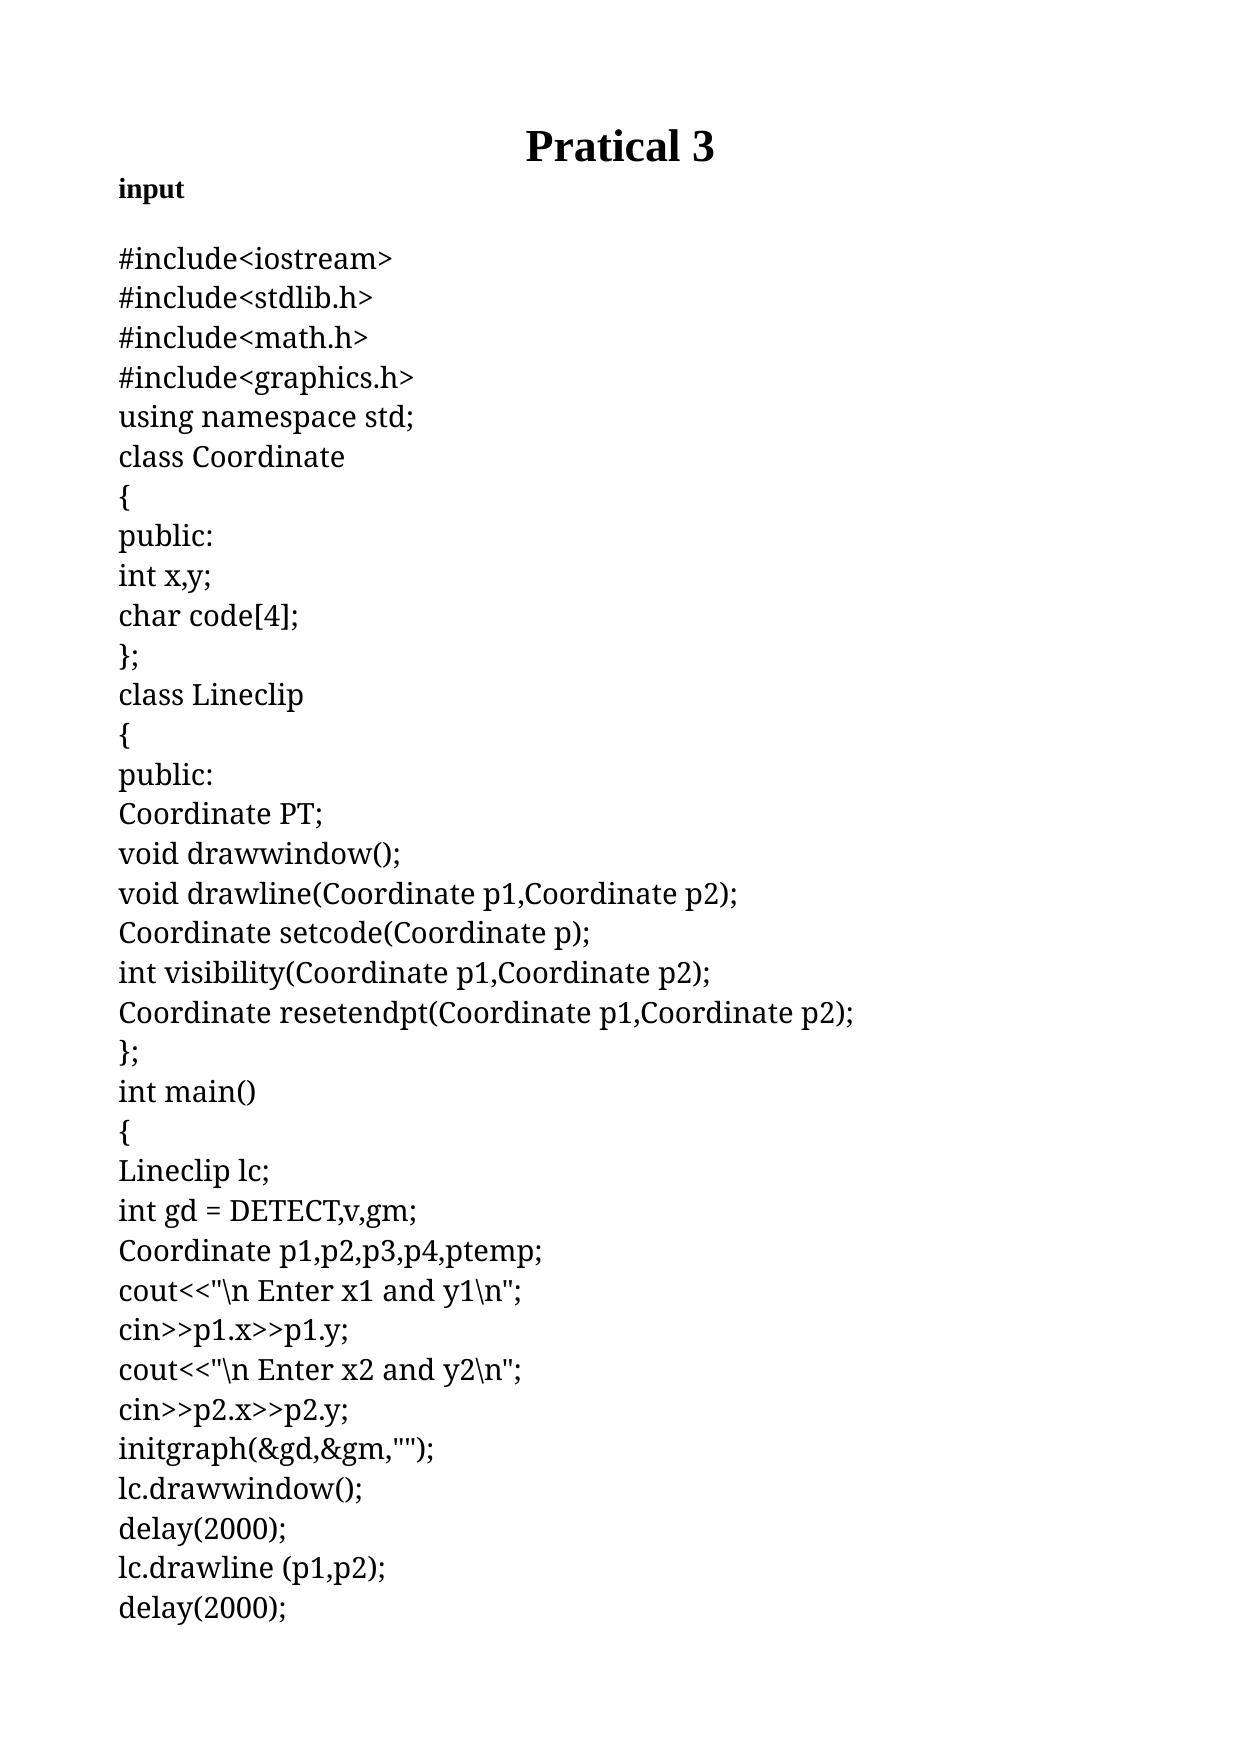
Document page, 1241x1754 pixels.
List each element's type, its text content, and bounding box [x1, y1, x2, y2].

text Pratical 3 [118, 118, 1122, 171]
text #include<iostream> #include<stdlib.h> #include<math.h> #include<graphics.h> using namespace std; class Coordinate { public: int x,y; char code[4]; }; class Lineclip { public: Coordinate PT; void drawwindow(); void drawline(Coordinate p1,Coordinate p2); Coordinate setcode(Coordinate p); int visibility(Coordinate p1,Coordinate p2); Coordinate resetendpt(Coordinate p1,Coordinate p2); }; int main() { Lineclip lc; int gd = DETECT,v,gm; Coordinate p1,p2,p3,p4,ptemp; cout<<"\n Enter x1 and y1\n"; cin>>p1.x>>p1.y; cout<<"\n Enter x2 and y2\n"; cin>>p2.x>>p2.y; initgraph(&gd,&gm,""); lc.drawwindow(); delay(2000); lc.drawline (p1,p2); delay(2000); [118, 238, 1122, 1627]
text input [118, 171, 1122, 204]
